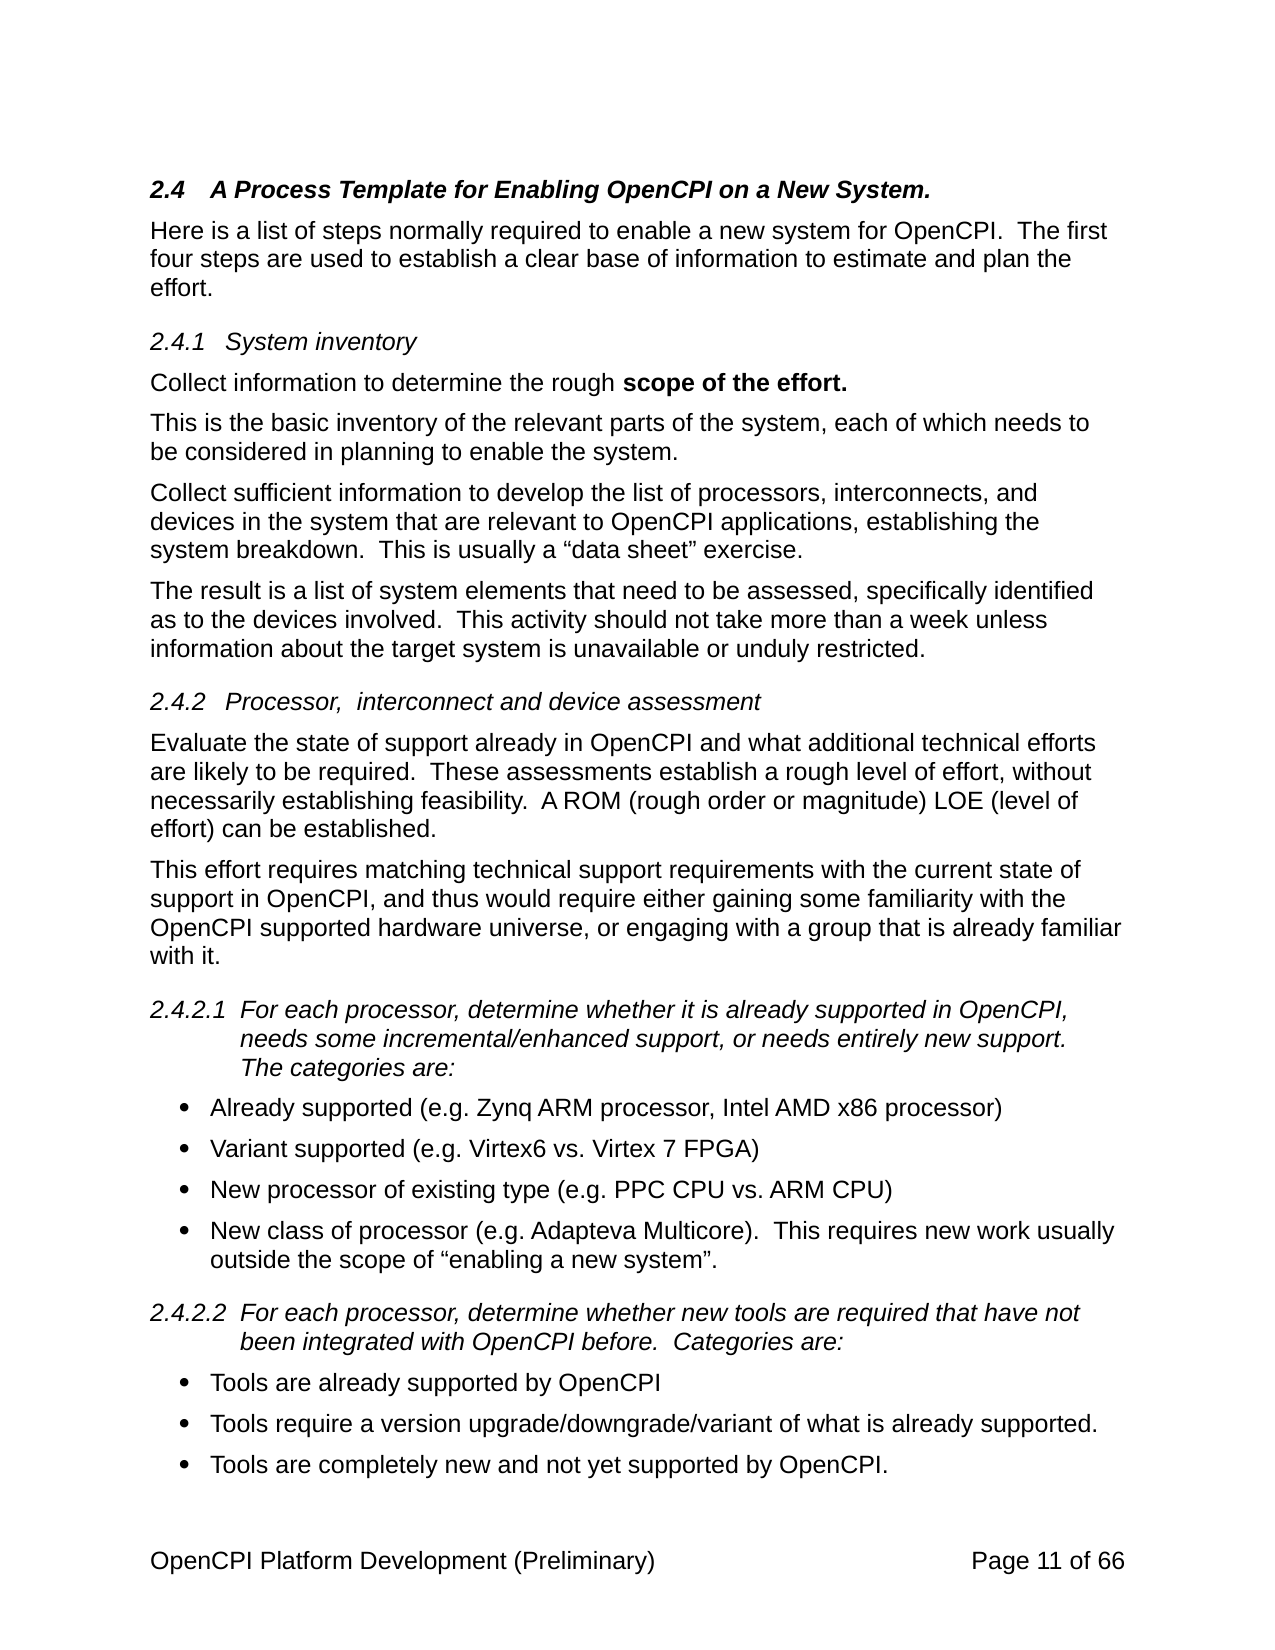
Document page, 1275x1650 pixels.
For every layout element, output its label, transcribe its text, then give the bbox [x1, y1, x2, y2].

list Tools are already supported by OpenCPI [180, 1368, 1125, 1397]
text Collect information to determine the rough scope of the effort. [150, 368, 1125, 396]
subtitle A Process Template for Enabling OpenCPI on a New System. [150, 175, 1125, 204]
list New class of processor (e.g. Adapteva Multicore). This requires new work usually outside the scope of “enabling a new system”. [180, 1216, 1125, 1273]
list Tools require a version upgrade/downgrade/variant of what is already supported. [180, 1409, 1125, 1438]
subtitle System inventory [150, 327, 1125, 356]
text The result is a list of system elements that need to be assessed, specifically identified as to the devices involved. This activity should not take more than a week unless information about the target system is unavailable or unduly restricted. [150, 576, 1125, 662]
subtitle Processor, interconnect and device assessment [150, 687, 1125, 716]
text Collect sufficient information to develop the list of processors, interconnects, and devices in the system that are relevant to OpenCPI applications, establishing the system breakdown. This is usually a “data sheet” exercise. [150, 478, 1125, 564]
list Tools are completely new and not yet supported by OpenCPI. [180, 1449, 1125, 1478]
list New processor of existing type (e.g. PPC CPU vs. ARM CPU) [180, 1175, 1125, 1204]
text Evaluate the state of support already in OpenCPI and what additional technical efforts are likely to be required. These assessments establish a rough level of effort, without necessarily establishing feasibility. A ROM (rough order or magnitude) LOE (level of effort) can be established. [150, 728, 1125, 843]
text This effort requires matching technical support requirements with the current state of support in OpenCPI, and thus would require either gaining some familiarity with the OpenCPI supported hardware universe, or engaging with a group that is already familiar with it. [150, 855, 1125, 970]
text Here is a list of steps normally required to enable a new system for OpenCPI. The first four steps are used to establish a clear base of information to estimate and plan the effort. [150, 216, 1125, 302]
list Variant supported (e.g. Virtex6 vs. Virtex 7 FPGA) [180, 1134, 1125, 1163]
subtitle For each processor, determine whether it is already supported in OpenCPI, needs some incremental/enhanced support, or needs entirely new support. The categories are: [150, 995, 1125, 1081]
list Already supported (e.g. Zynq ARM processor, Intel AMD x86 processor) [180, 1093, 1125, 1122]
text This is the basic inventory of the relevant parts of the system, each of which needs to be considered in planning to enable the system. [150, 408, 1125, 466]
subtitle For each processor, determine whether new tools are required that have not been integrated with OpenCPI before. Categories are: [150, 1298, 1125, 1356]
